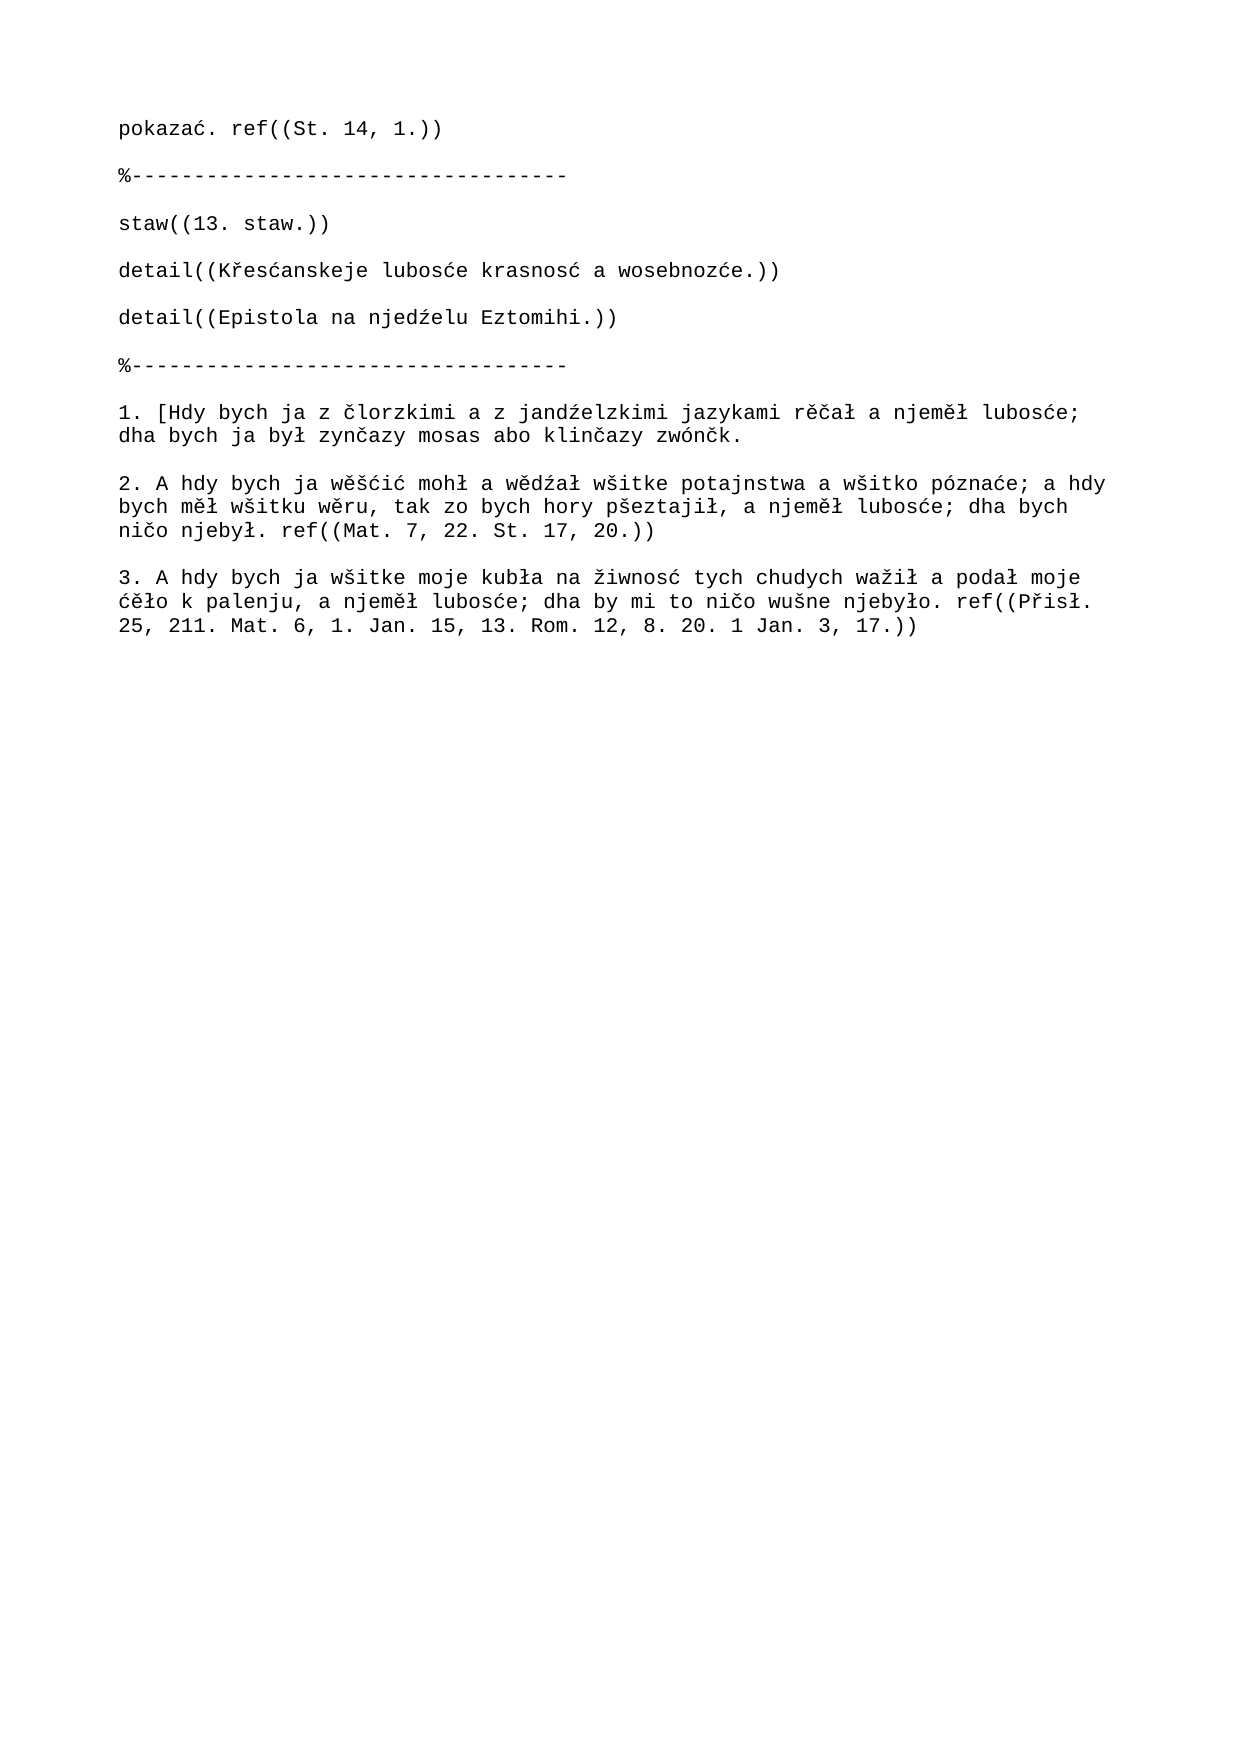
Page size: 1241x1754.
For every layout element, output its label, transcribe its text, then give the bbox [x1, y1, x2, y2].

text staw((13. staw.)) [118, 213, 1122, 236]
text 3. A hdy bych ja wšitke moje kubła na žiwnosć tych chudych wažił a podał moje ćěło k palenju, a njeměł lubosće; dha by mi to ničo wušne njebyło. ref((Přisł. 25, 211. Mat. 6, 1. Jan. 15, 13. Rom. 12, 8. 20. 1 Jan. 3, 17.)) [118, 567, 1122, 638]
text %----------------------------------- [118, 354, 1122, 378]
text 1. [Hdy bych ja z člorzkimi a z jandźelzkimi jazykami rěčał a njeměł lubosće; dha bych ja był zynčazy mosas abo klinčazy zwónčk. [118, 402, 1122, 449]
text detail((Křesćanskeje lubosće krasnosć a wosebnozće.)) [118, 260, 1122, 284]
text detail((Epistola na njedźelu Eztomihi.)) [118, 307, 1122, 331]
text pokazać. ref((St. 14, 1.)) [118, 118, 1122, 142]
text 2. A hdy bych ja wěšćić mohł a wědźał wšitke potajnstwa a wšitko póznaće; a hdy bych měł wšitku wěru, tak zo bych hory pšeztajił, a njeměł lubosće; dha bych ničo njebył. ref((Mat. 7, 22. St. 17, 20.)) [118, 473, 1122, 544]
text %----------------------------------- [118, 165, 1122, 189]
